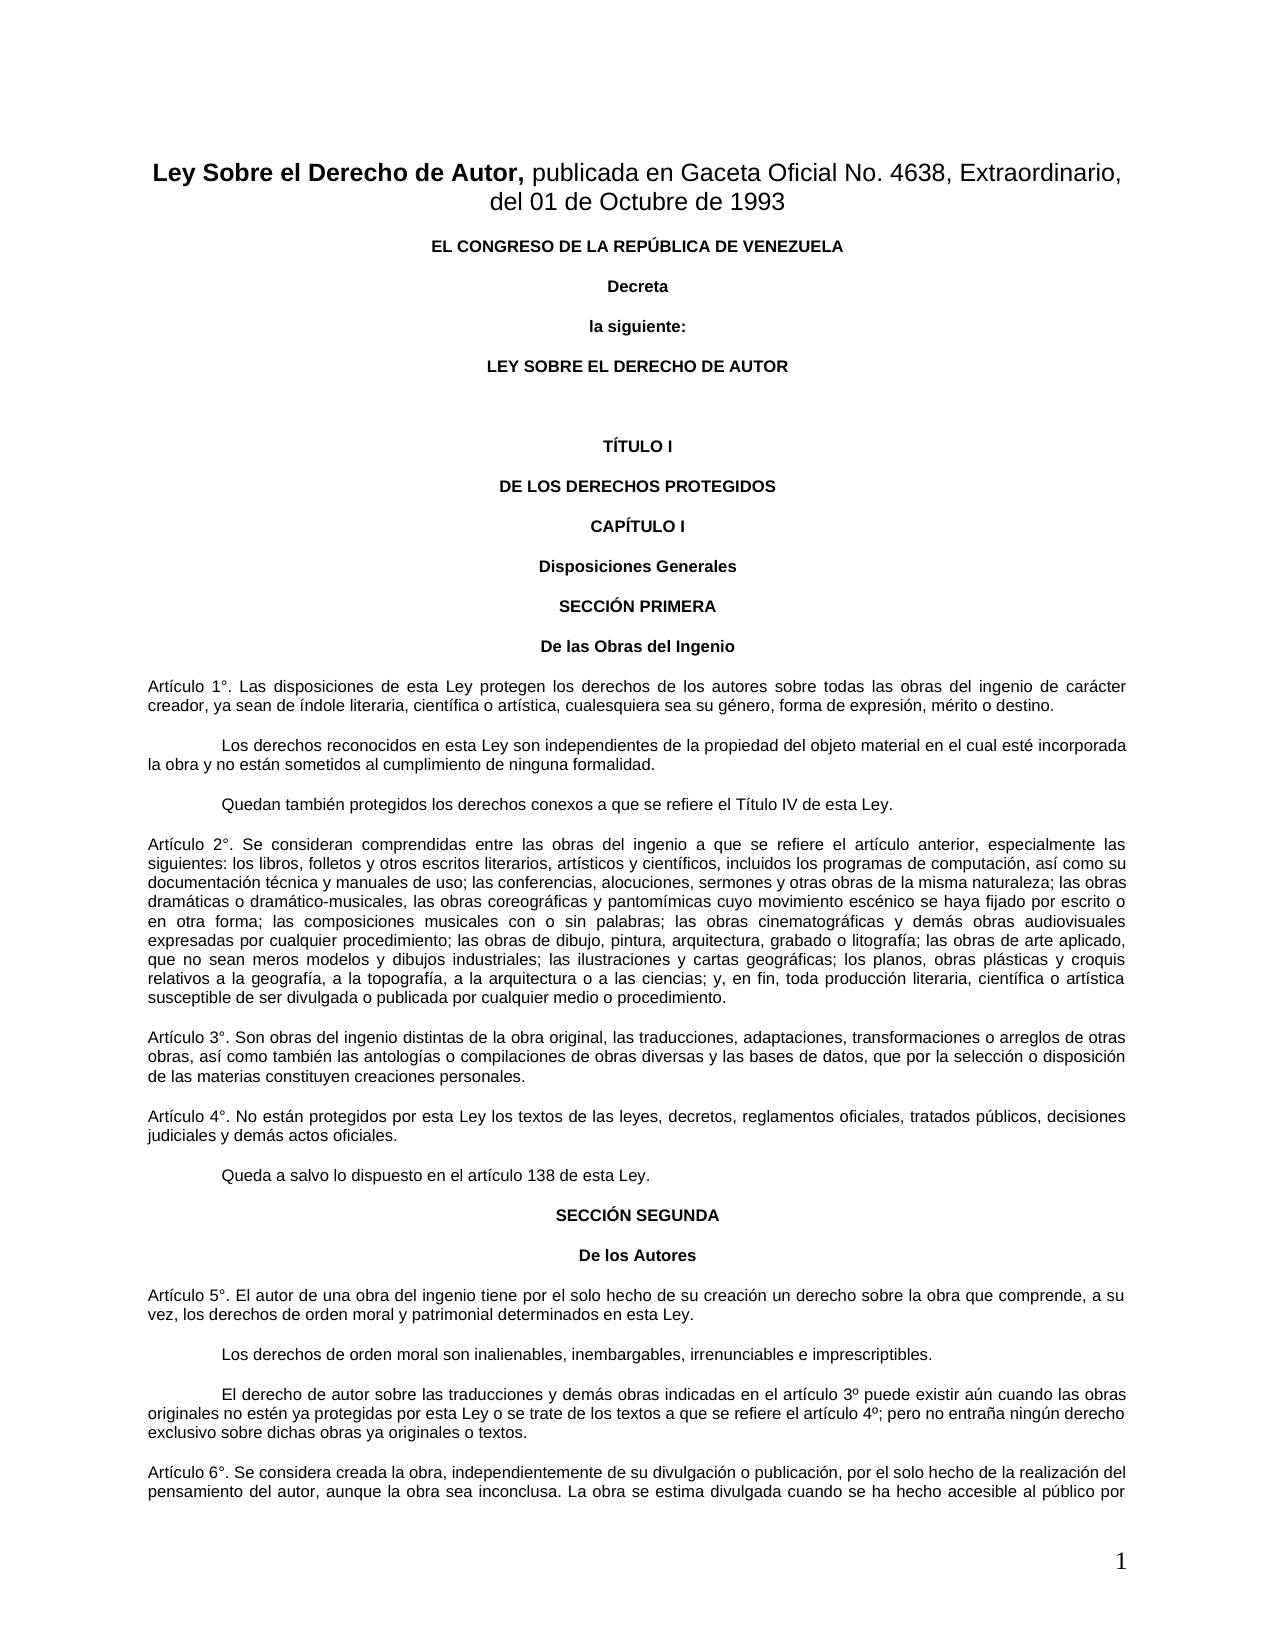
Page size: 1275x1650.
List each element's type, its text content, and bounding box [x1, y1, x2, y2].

text Decreta [148, 276, 1127, 296]
text LEY SOBRE EL DERECHO DE AUTOR [148, 356, 1127, 376]
text De los Autores [148, 1246, 1127, 1265]
text SECCIÓN PRIMERA [148, 596, 1127, 616]
text SECCIÓN SEGUNDA [148, 1206, 1127, 1225]
text Los derechos de orden moral son inalienables, inembargables, irrenunciables e imprescriptibles. [148, 1345, 1127, 1364]
text Artículo 4°. No están protegidos por esta Ley los textos de las leyes, decretos, reglamentos oficiales, tratados públicos, decisiones judiciales y demás actos oficiales. [148, 1106, 1127, 1145]
text El derecho de autor sobre las traducciones y demás obras indicadas en el artículo 3º puede existir aún cuando las obras originales no estén ya protegidas por esta Ley o se trate de los textos a que se refiere el artículo 4º; pero no entraña ningún derecho exclusivo sobre dichas obras ya originales o textos. [148, 1385, 1127, 1442]
text Queda a salvo lo dispuesto en el artículo 138 de esta Ley. [148, 1166, 1127, 1185]
text Ley Sobre el Derecho de Autor, publicada en Gaceta Oficial No. 4638, Extraordinario, del 01 de Octubre de 1993 [148, 158, 1127, 216]
text la siguiente: [148, 316, 1127, 336]
text De las Obras del Ingenio [148, 636, 1127, 656]
text Artículo 1°. Las disposiciones de esta Ley protegen los derechos de los autores sobre todas las obras del ingenio de carácter creador, ya sean de índole literaria, científica o artística, cualesquiera sea su género, forma de expresión, mérito o destino. [148, 676, 1127, 715]
text Artículo 3°. Son obras del ingenio distintas de la obra original, las traducciones, adaptaciones, transformaciones o arreglos de otras obras, así como también las antologías o compilaciones de obras diversas y las bases de datos, que por la selección o disposición de las materias constituyen creaciones personales. [148, 1028, 1127, 1086]
text Artículo 2°. Se consideran comprendidas entre las obras del ingenio a que se refiere el artículo anterior, especialmente las siguientes: los libros, folletos y otros escritos literarios, artísticos y científicos, incluidos los programas de computación, así como su documentación técnica y manuales de uso; las conferencias, alocuciones, sermones y otras obras de la misma naturaleza; las obras dramáticas o dramático-musicales, las obras coreográficas y pantomímicas cuyo movimiento escénico se haya fijado por escrito o en otra forma; las composiciones musicales con o sin palabras; las obras cinematográficas y demás obras audiovisuales expresadas por cualquier procedimiento; las obras de dibujo, pintura, arquitectura, grabado o litografía; las obras de arte aplicado, que no sean meros modelos y dibujos industriales; las ilustraciones y cartas geográficas; los planos, obras plásticas y croquis relativos a la geografía, a la topografía, a la arquitectura o a las ciencias; y, en fin, toda producción literaria, científica o artística susceptible de ser divulgada o publicada por cualquier medio o procedimiento. [148, 835, 1127, 1007]
text EL CONGRESO DE LA REPÚBLICA DE VENEZUELA [148, 236, 1127, 256]
text Artículo 5°. El autor de una obra del ingenio tiene por el solo hecho de su creación un derecho sobre la obra que comprende, a su vez, los derechos de orden moral y patrimonial determinados en esta Ley. [148, 1286, 1127, 1324]
text Quedan también protegidos los derechos conexos a que se refiere el Título IV de esta Ley. [148, 795, 1127, 814]
text DE LOS DERECHOS PROTEGIDOS [148, 476, 1127, 496]
text Los derechos reconocidos en esta Ley son independientes de la propiedad del objeto material en el cual esté incorporada la obra y no están sometidos al cumplimiento de ninguna formalidad. [148, 736, 1127, 774]
text Artículo 6°. Se considera creada la obra, independientemente de su divulgación o publicación, por el solo hecho de la realización del pensamiento del autor, aunque la obra sea inconclusa. La obra se estima divulgada cuando se ha hecho accesible al público por [148, 1463, 1127, 1501]
text CAPÍTULO I [148, 516, 1127, 536]
text Disposiciones Generales [148, 556, 1127, 576]
text TÍTULO I [148, 436, 1127, 456]
